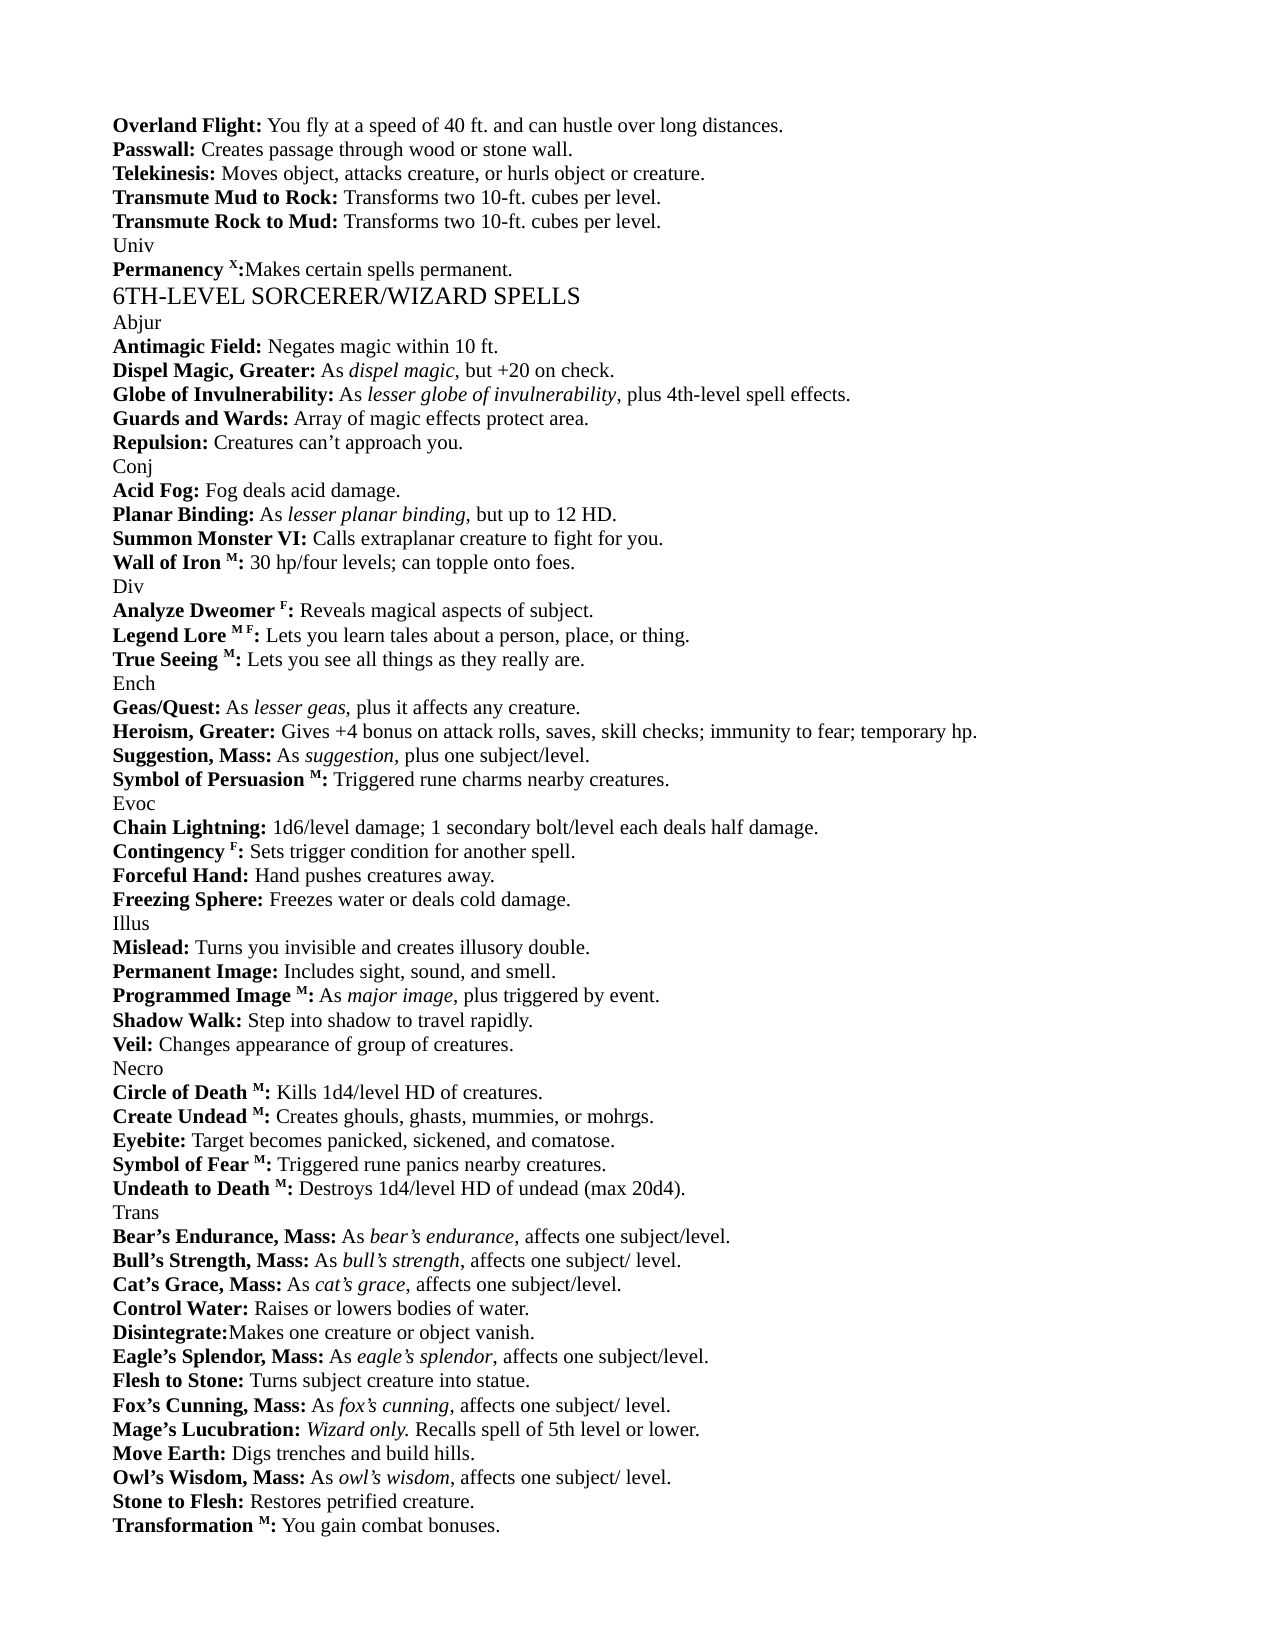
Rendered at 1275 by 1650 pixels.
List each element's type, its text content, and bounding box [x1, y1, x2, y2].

text 6TH-LEVEL SORCERER/WIZARD SPELLS [112, 281, 1162, 310]
text Undeath to Death M: Destroys 1d4/level HD of undead (max 20d4). [112, 1176, 1162, 1200]
text Globe of Invulnerability: As lesser globe of invulnerability, plus 4th-level spell effects. [112, 382, 1162, 406]
text Telekinesis: Moves object, attacks creature, or hurls object or creature. [112, 161, 1162, 185]
text Veil: Changes appearance of group of creatures. [112, 1032, 1162, 1056]
text Chain Lightning: 1d6/level damage; 1 secondary bolt/level each deals half damage. [112, 815, 1162, 839]
text Geas/Quest: As lesser geas, plus it affects any creature. [112, 695, 1162, 719]
text Circle of Death M: Kills 1d4/level HD of creatures. [112, 1080, 1162, 1104]
text Transformation M: You gain combat bonuses. [112, 1513, 1162, 1537]
text Symbol of Fear M: Triggered rune panics nearby creatures. [112, 1152, 1162, 1176]
text Transmute Mud to Rock: Transforms two 10-ft. cubes per level. [112, 185, 1162, 209]
text Disintegrate:Makes one creature or object vanish. [112, 1320, 1162, 1344]
text Flesh to Stone: Turns subject creature into statue. [112, 1368, 1162, 1392]
text Antimagic Field: Negates magic within 10 ft. [112, 334, 1162, 358]
text Illus [112, 911, 1162, 935]
text Bull’s Strength, Mass: As bull’s strength, affects one subject/ level. [112, 1248, 1162, 1272]
text Transmute Rock to Mud: Transforms two 10-ft. cubes per level. [112, 209, 1162, 233]
text Summon Monster VI: Calls extraplanar creature to fight for you. [112, 526, 1162, 550]
text Symbol of Persuasion M: Triggered rune charms nearby creatures. [112, 767, 1162, 791]
text Passwall: Creates passage through wood or stone wall. [112, 137, 1162, 161]
text Programmed Image M: As major image, plus triggered by event. [112, 983, 1162, 1007]
text Control Water: Raises or lowers bodies of water. [112, 1296, 1162, 1320]
text Planar Binding: As lesser planar binding, but up to 12 HD. [112, 502, 1162, 526]
text Div [112, 574, 1162, 598]
text Freezing Sphere: Freezes water or deals cold damage. [112, 887, 1162, 911]
text Stone to Flesh: Restores petrified creature. [112, 1489, 1162, 1513]
text Univ [112, 233, 1162, 257]
text Fox’s Cunning, Mass: As fox’s cunning, affects one subject/ level. [112, 1392, 1162, 1417]
text Mislead: Turns you invisible and creates illusory double. [112, 935, 1162, 959]
text Bear’s Endurance, Mass: As bear’s endurance, affects one subject/level. [112, 1224, 1162, 1248]
text Dispel Magic, Greater: As dispel magic, but +20 on check. [112, 358, 1162, 382]
text Contingency F: Sets trigger condition for another spell. [112, 839, 1162, 863]
text Guards and Wards: Array of magic effects protect area. [112, 406, 1162, 430]
text Move Earth: Digs trenches and build hills. [112, 1441, 1162, 1465]
text Cat’s Grace, Mass: As cat’s grace, affects one subject/level. [112, 1272, 1162, 1296]
text Create Undead M: Creates ghouls, ghasts, mummies, or mohrgs. [112, 1104, 1162, 1128]
text Repulsion: Creatures can’t approach you. [112, 430, 1162, 454]
text Wall of Iron M: 30 hp/four levels; can topple onto foes. [112, 550, 1162, 574]
text Eyebite: Target becomes panicked, sickened, and comatose. [112, 1128, 1162, 1152]
text Forceful Hand: Hand pushes creatures away. [112, 863, 1162, 887]
text Shadow Walk: Step into shadow to travel rapidly. [112, 1007, 1162, 1032]
text Overland Flight: You fly at a speed of 40 ft. and can hustle over long distances. [112, 112, 1162, 137]
text Eagle’s Splendor, Mass: As eagle’s splendor, affects one subject/level. [112, 1344, 1162, 1368]
text Analyze Dweomer F: Reveals magical aspects of subject. [112, 598, 1162, 622]
text Mage’s Lucubration: Wizard only. Recalls spell of 5th level or lower. [112, 1417, 1162, 1441]
text Ench [112, 671, 1162, 695]
text Permanency X:Makes certain spells permanent. [112, 257, 1162, 281]
text Suggestion, Mass: As suggestion, plus one subject/level. [112, 743, 1162, 767]
text True Seeing M: Lets you see all things as they really are. [112, 647, 1162, 671]
text Evoc [112, 791, 1162, 815]
text Heroism, Greater: Gives +4 bonus on attack rolls, saves, skill checks; immunity to fear; temporary hp. [112, 719, 1162, 743]
text Conj [112, 454, 1162, 478]
text Permanent Image: Includes sight, sound, and smell. [112, 959, 1162, 983]
text Necro [112, 1056, 1162, 1080]
text Trans [112, 1200, 1162, 1224]
text Owl’s Wisdom, Mass: As owl’s wisdom, affects one subject/ level. [112, 1465, 1162, 1489]
text Legend Lore M F: Lets you learn tales about a person, place, or thing. [112, 622, 1162, 647]
text Acid Fog: Fog deals acid damage. [112, 478, 1162, 502]
text Abjur [112, 310, 1162, 334]
